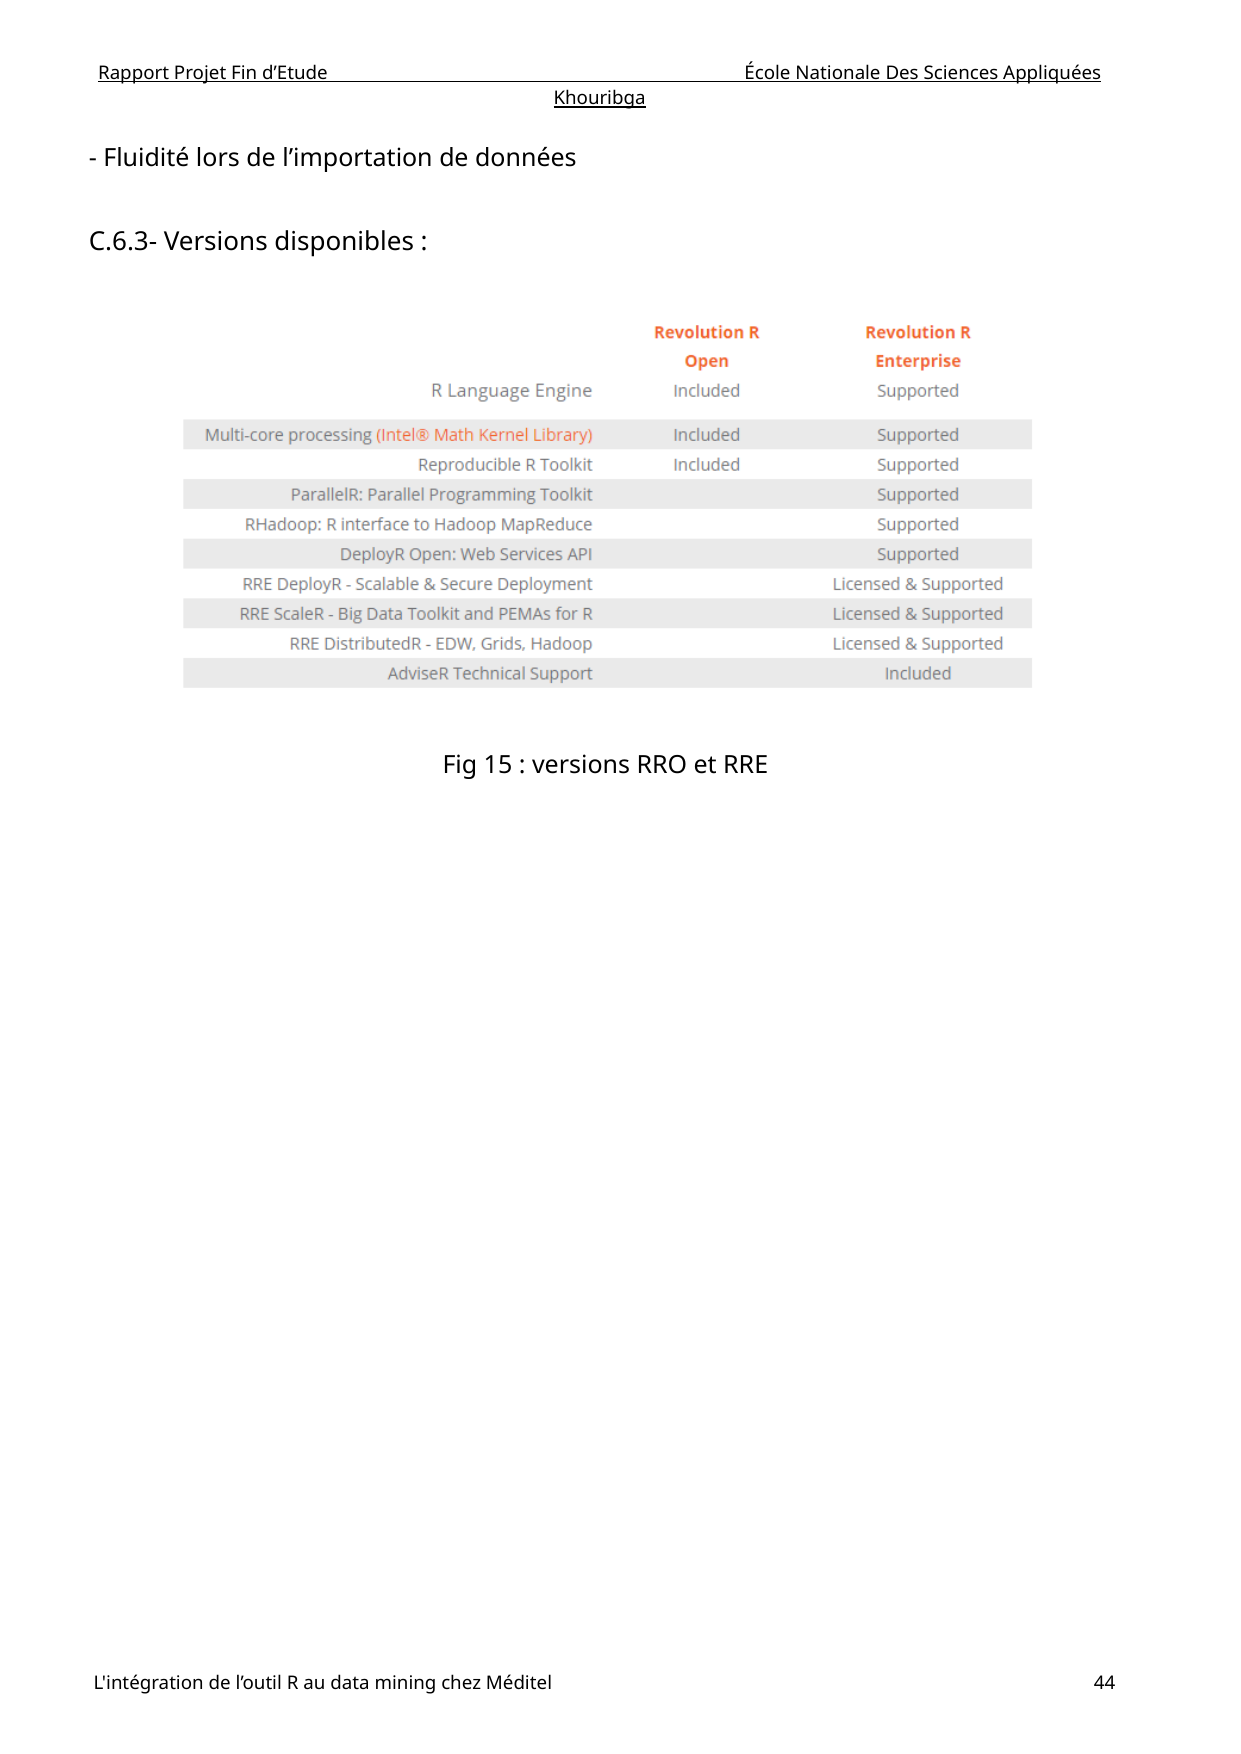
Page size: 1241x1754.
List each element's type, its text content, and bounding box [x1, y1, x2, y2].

text Fig 15 : versions RRO et RRE [88, 747, 1122, 781]
text - Fluidité lors de l’importation de données [88, 139, 1122, 174]
subtitle Versions disponibles : [88, 222, 1122, 258]
picture [183, 306, 1044, 707]
